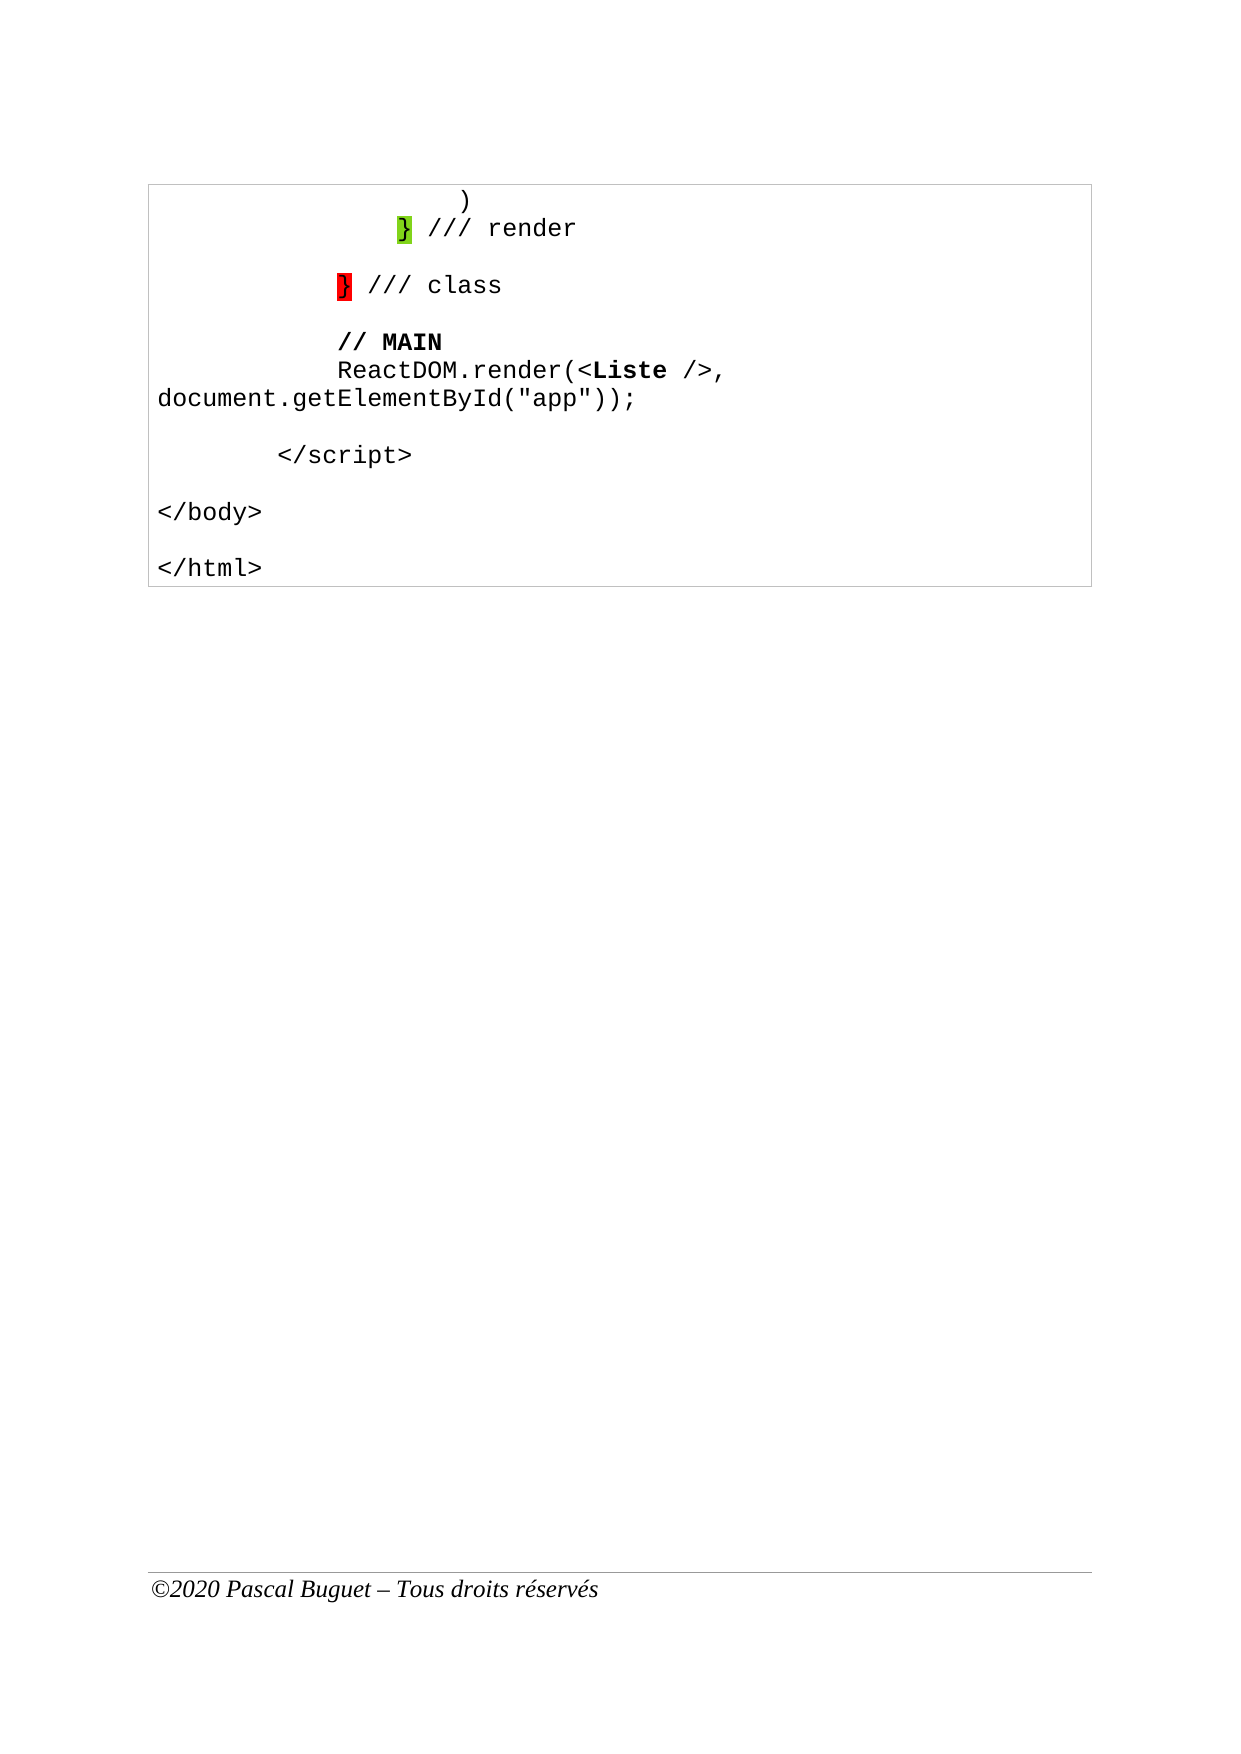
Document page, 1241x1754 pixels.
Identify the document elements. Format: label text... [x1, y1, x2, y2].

text </script> [149, 439, 1091, 471]
text </body> [149, 496, 1091, 527]
text } /// render [149, 213, 1091, 244]
text </html> [149, 553, 1091, 586]
text ReactDOM.render(<Liste />, document.getElementById("app")); [149, 354, 1091, 414]
text // MAIN [149, 326, 1091, 354]
text ) [149, 185, 1091, 213]
text } /// class [149, 269, 1091, 301]
